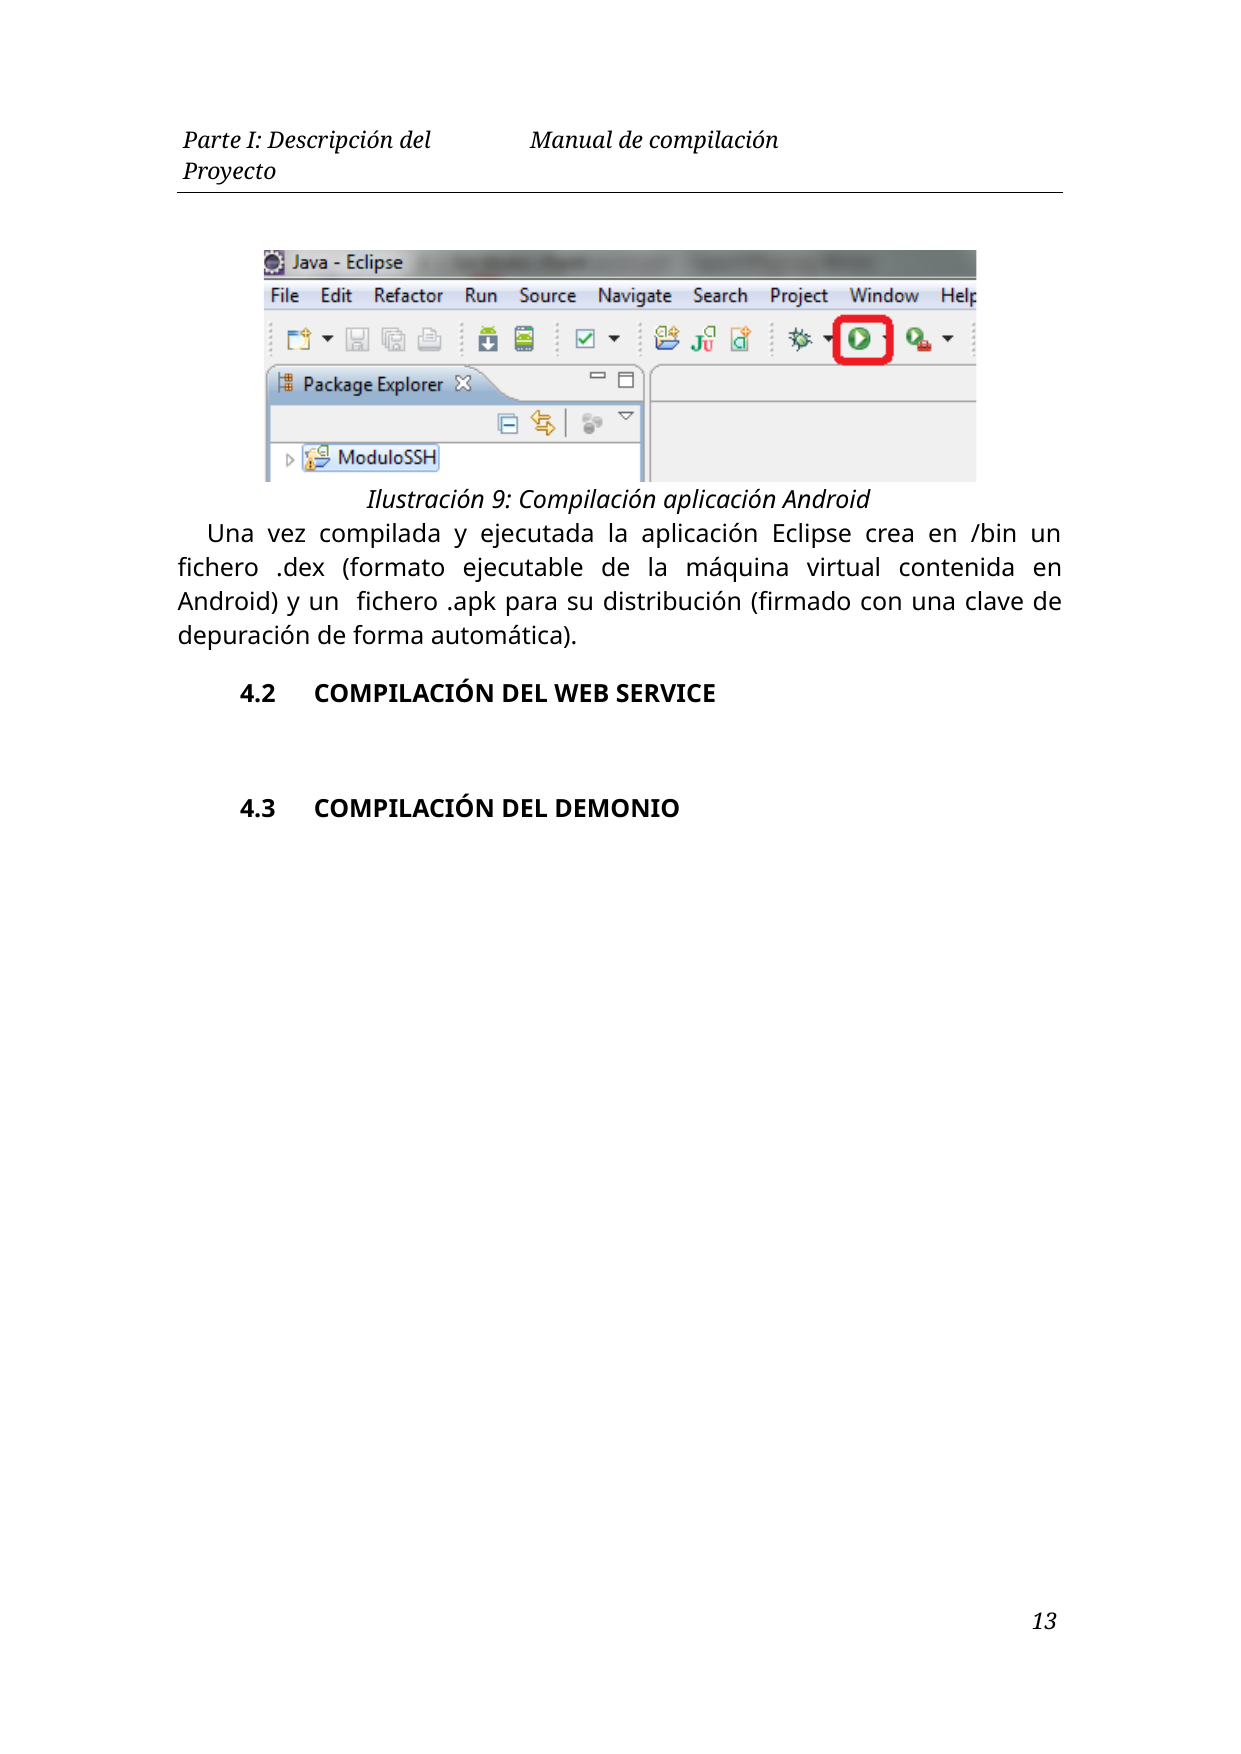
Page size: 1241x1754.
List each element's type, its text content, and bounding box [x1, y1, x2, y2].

subtitle Compilación del demonio [240, 791, 1063, 825]
subtitle Compilación del WEB SERVICE [240, 676, 1063, 710]
text Ilustración 9: Compilación aplicación Android [177, 250, 1063, 516]
text Una vez compilada y ejecutada la aplicación Eclipse crea en /bin un fichero .dex (formato ejecutable de la máquina virtual contenida en Android) y un fichero .apk para su distribución (firmado con una clave de depuración de forma automática). [177, 516, 1063, 652]
